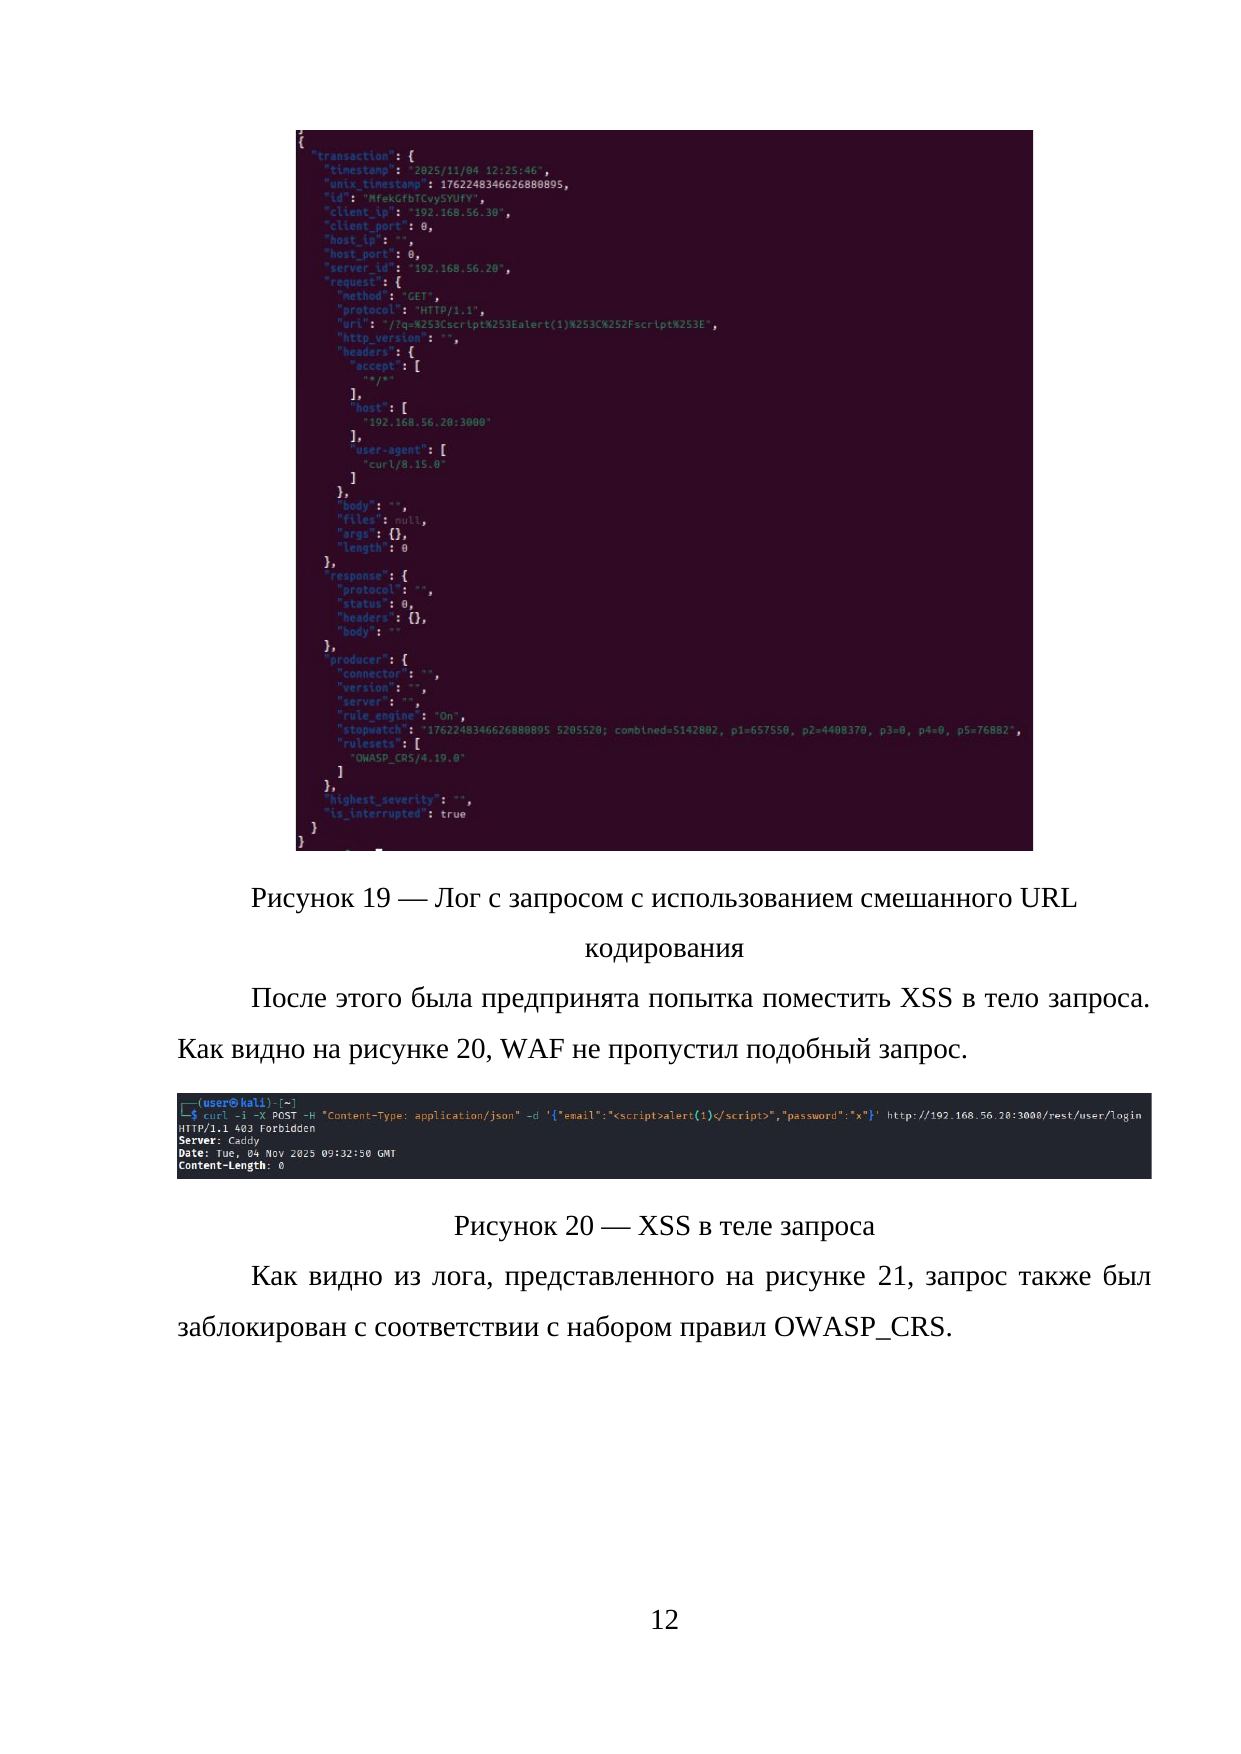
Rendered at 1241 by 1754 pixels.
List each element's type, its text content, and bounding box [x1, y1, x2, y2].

text Рисунок 19 — Лог с запросом с использованием смешанного URL кодирования [236, 131, 1093, 964]
text Рисунок 20 — XSS в теле запроса [177, 1179, 1152, 1242]
text Как видно из лога, представленного на рисунке 21, запрос также был заблокирован с соответствии с набором правил OWASP_CRS. [177, 1258, 1152, 1342]
picture [177, 1093, 1152, 1179]
picture [295, 130, 1034, 851]
text После этого была предпринята попытка поместить XSS в тело запроса. Как видно на рисунке 20, WAF не пропустил подобный запрос. [177, 981, 1152, 1064]
